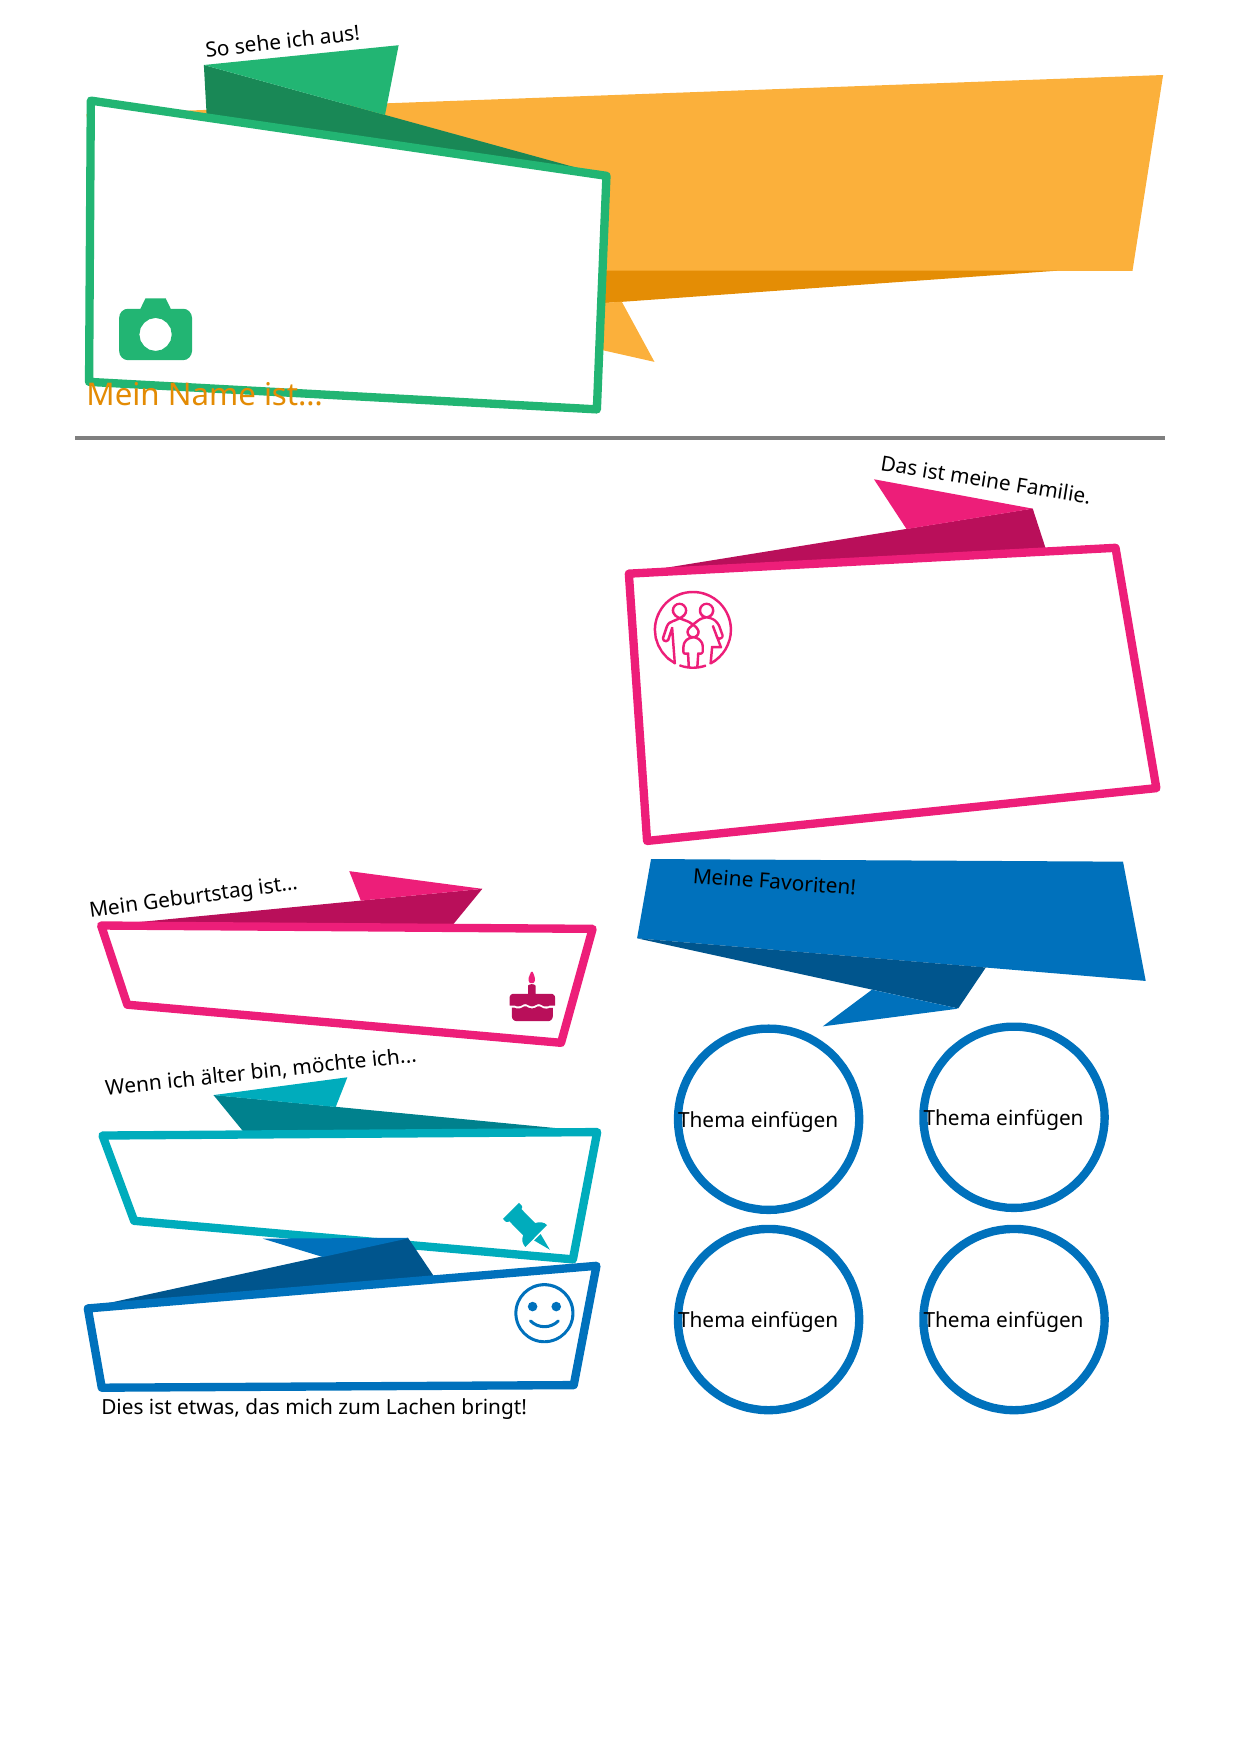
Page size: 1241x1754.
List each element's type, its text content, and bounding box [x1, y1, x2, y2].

table_cell [75, 1027, 618, 1238]
table_header [603, 75, 1165, 372]
table_cell [683, 1033, 855, 1205]
table_cell [75, 440, 618, 854]
table_header [388, 75, 1135, 103]
table_cell [75, 1238, 618, 1440]
table_cell [618, 440, 1165, 854]
table_cell Mein Name ist… [75, 372, 560, 436]
table_cell [928, 1031, 1100, 1203]
table_header [75, 75, 206, 372]
table_cell [94, 1271, 591, 1383]
table_cell [75, 854, 618, 1027]
table_cell [618, 1027, 1165, 1440]
table_cell [420, 1254, 532, 1275]
table_cell [600, 372, 1165, 436]
table_cell [618, 854, 1165, 1027]
